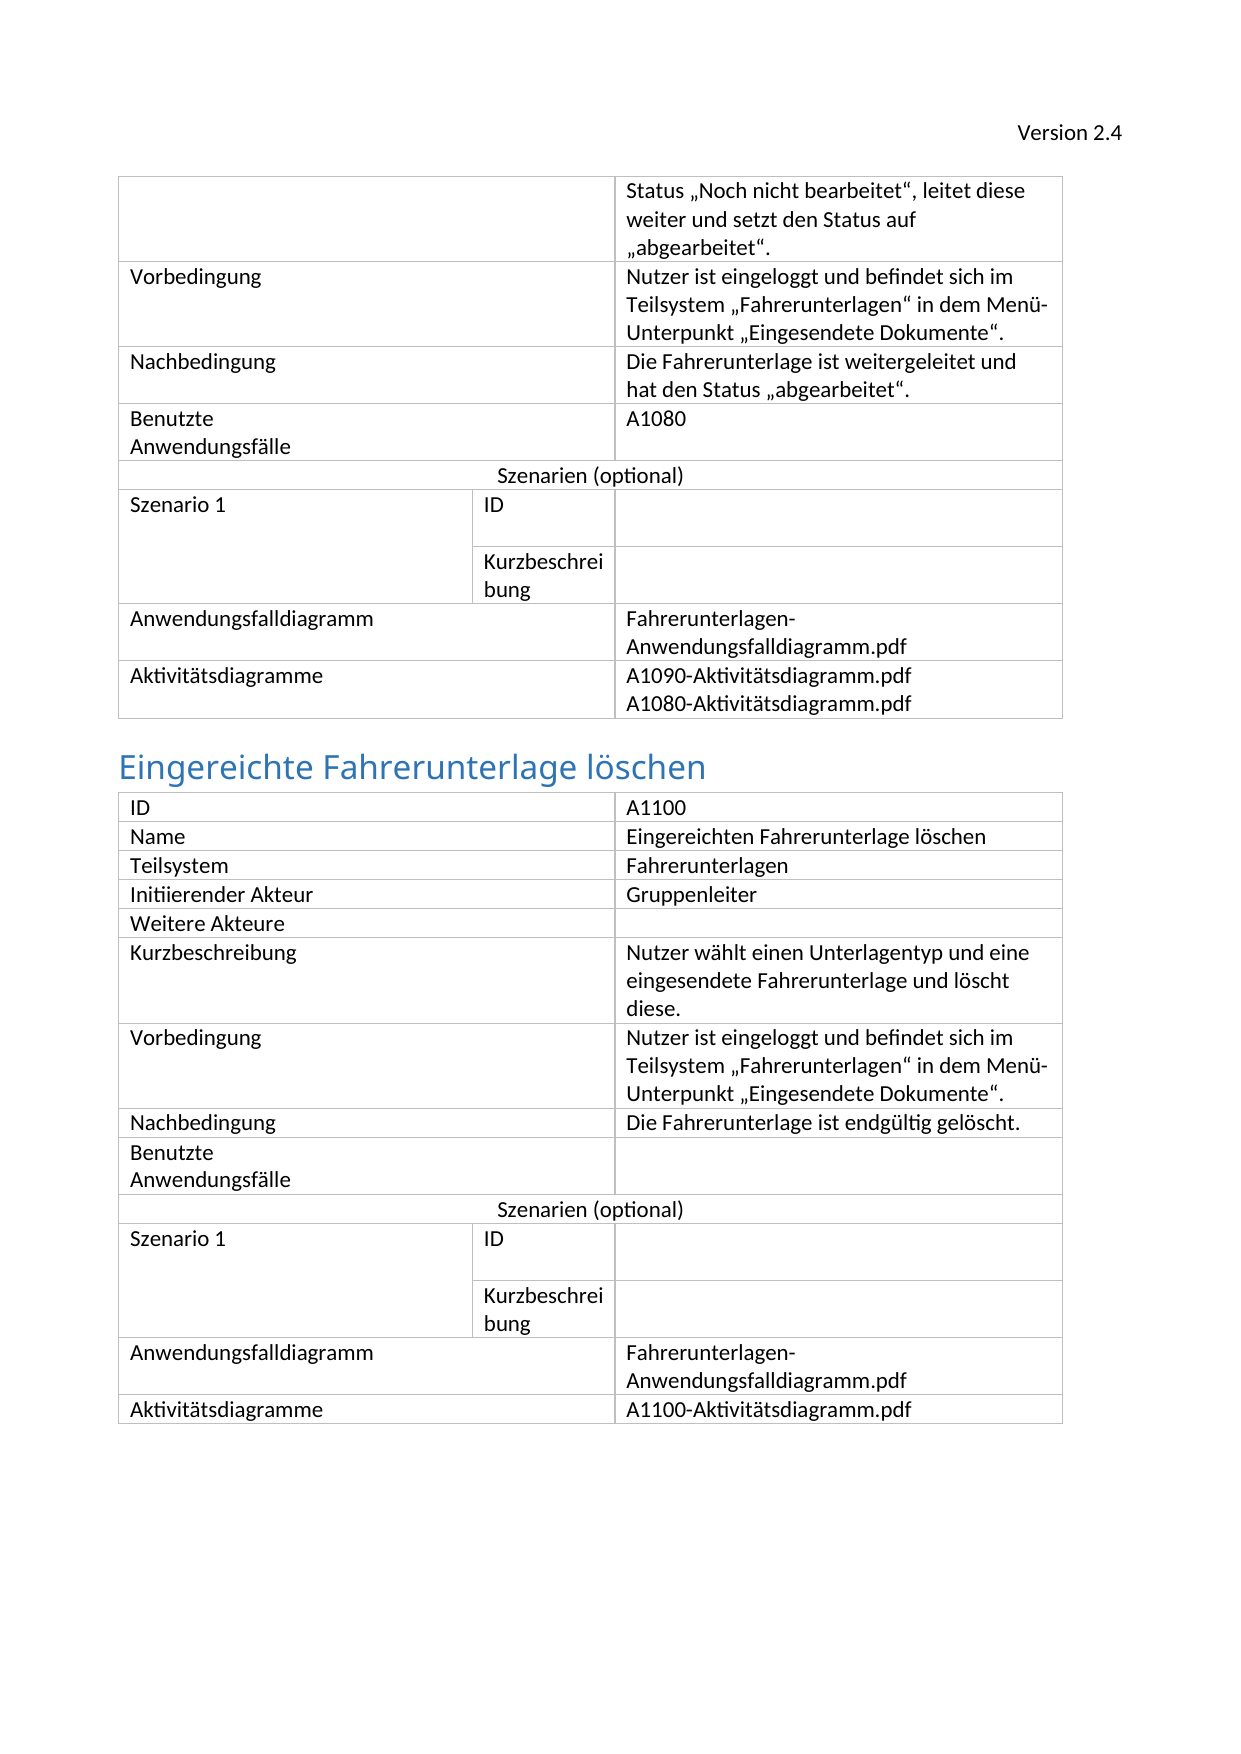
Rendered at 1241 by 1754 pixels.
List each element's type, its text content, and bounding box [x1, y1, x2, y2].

table_cell Fahrerunterlagen-Anwendungsfalldiagramm.pdf [616, 604, 1062, 660]
table_cell Anwendungsfalldiagramm [119, 1338, 614, 1394]
table_cell Benutzte Anwendungsfälle [119, 404, 614, 460]
table_cell [616, 1138, 1062, 1194]
table_cell Fahrerunterlagen [616, 851, 1062, 879]
table_cell Szenarien (optional) [119, 461, 1062, 489]
table_cell Initiierender Akteur [119, 880, 614, 908]
table_cell Status „Noch nicht bearbeitet“, leitet diese weiter und setzt den Status auf „abgearbeitet“. [616, 177, 1062, 261]
table_cell Nutzer ist eingeloggt und befindet sich im Teilsystem „Fahrerunterlagen“ in dem Menü-Unterpunkt „Eingesendete Dokumente“. [616, 262, 1062, 346]
table_cell Kurzbeschreibung [473, 547, 614, 603]
table_cell Weitere Akteure [119, 909, 614, 937]
table_cell Vorbedingung [119, 262, 614, 346]
table_cell Kurzbeschreibung [119, 938, 614, 1022]
table_cell Die Fahrerunterlage ist weitergeleitet und hat den Status „abgearbeitet“. [616, 347, 1062, 403]
table_cell Name [119, 822, 614, 850]
table_cell Vorbedingung [119, 1024, 614, 1107]
table_cell Aktivitätsdiagramme [119, 661, 614, 717]
table_cell Aktivitätsdiagramme [119, 1395, 614, 1423]
table_cell A1100-Aktivitätsdiagramm.pdf [616, 1395, 1062, 1423]
table_cell ID [473, 490, 614, 546]
table_cell [616, 1224, 1062, 1280]
table_header ID [119, 793, 614, 821]
table_cell Szenario 1 [119, 490, 472, 603]
table_cell Gruppenleiter [616, 880, 1062, 908]
table_cell Fahrerunterlagen-Anwendungsfalldiagramm.pdf [616, 1338, 1062, 1394]
table_cell Nachbedingung [119, 347, 614, 403]
table_cell Szenarien (optional) [119, 1195, 1062, 1223]
table_cell [616, 490, 1062, 546]
table_cell Nutzer wählt einen Unterlagentyp und eine eingesendete Fahrerunterlage und löscht diese. [616, 938, 1062, 1022]
table_cell Kurzbeschreibung [473, 1281, 614, 1337]
subtitle Eingereichte Fahrerunterlage löschen [118, 743, 1122, 789]
table_cell A1090-Aktivitätsdiagramm.pdf A1080-Aktivitätsdiagramm.pdf [616, 661, 1062, 717]
table_cell [616, 909, 1062, 937]
table_cell Anwendungsfalldiagramm [119, 604, 614, 660]
table_cell [119, 177, 614, 261]
table_cell Benutzte Anwendungsfälle [119, 1138, 614, 1194]
table_header A1100 [616, 793, 1062, 821]
table_cell Nachbedingung [119, 1109, 614, 1137]
table_cell Nutzer ist eingeloggt und befindet sich im Teilsystem „Fahrerunterlagen“ in dem Menü-Unterpunkt „Eingesendete Dokumente“. [616, 1024, 1062, 1107]
table_cell Eingereichten Fahrerunterlage löschen [616, 822, 1062, 850]
table_cell A1080 [616, 404, 1062, 460]
table_cell [616, 547, 1062, 603]
table_cell ID [473, 1224, 614, 1280]
table_cell Teilsystem [119, 851, 614, 879]
table_cell Die Fahrerunterlage ist endgültig gelöscht. [616, 1109, 1062, 1137]
table_cell [616, 1281, 1062, 1337]
table_cell Szenario 1 [119, 1224, 472, 1337]
